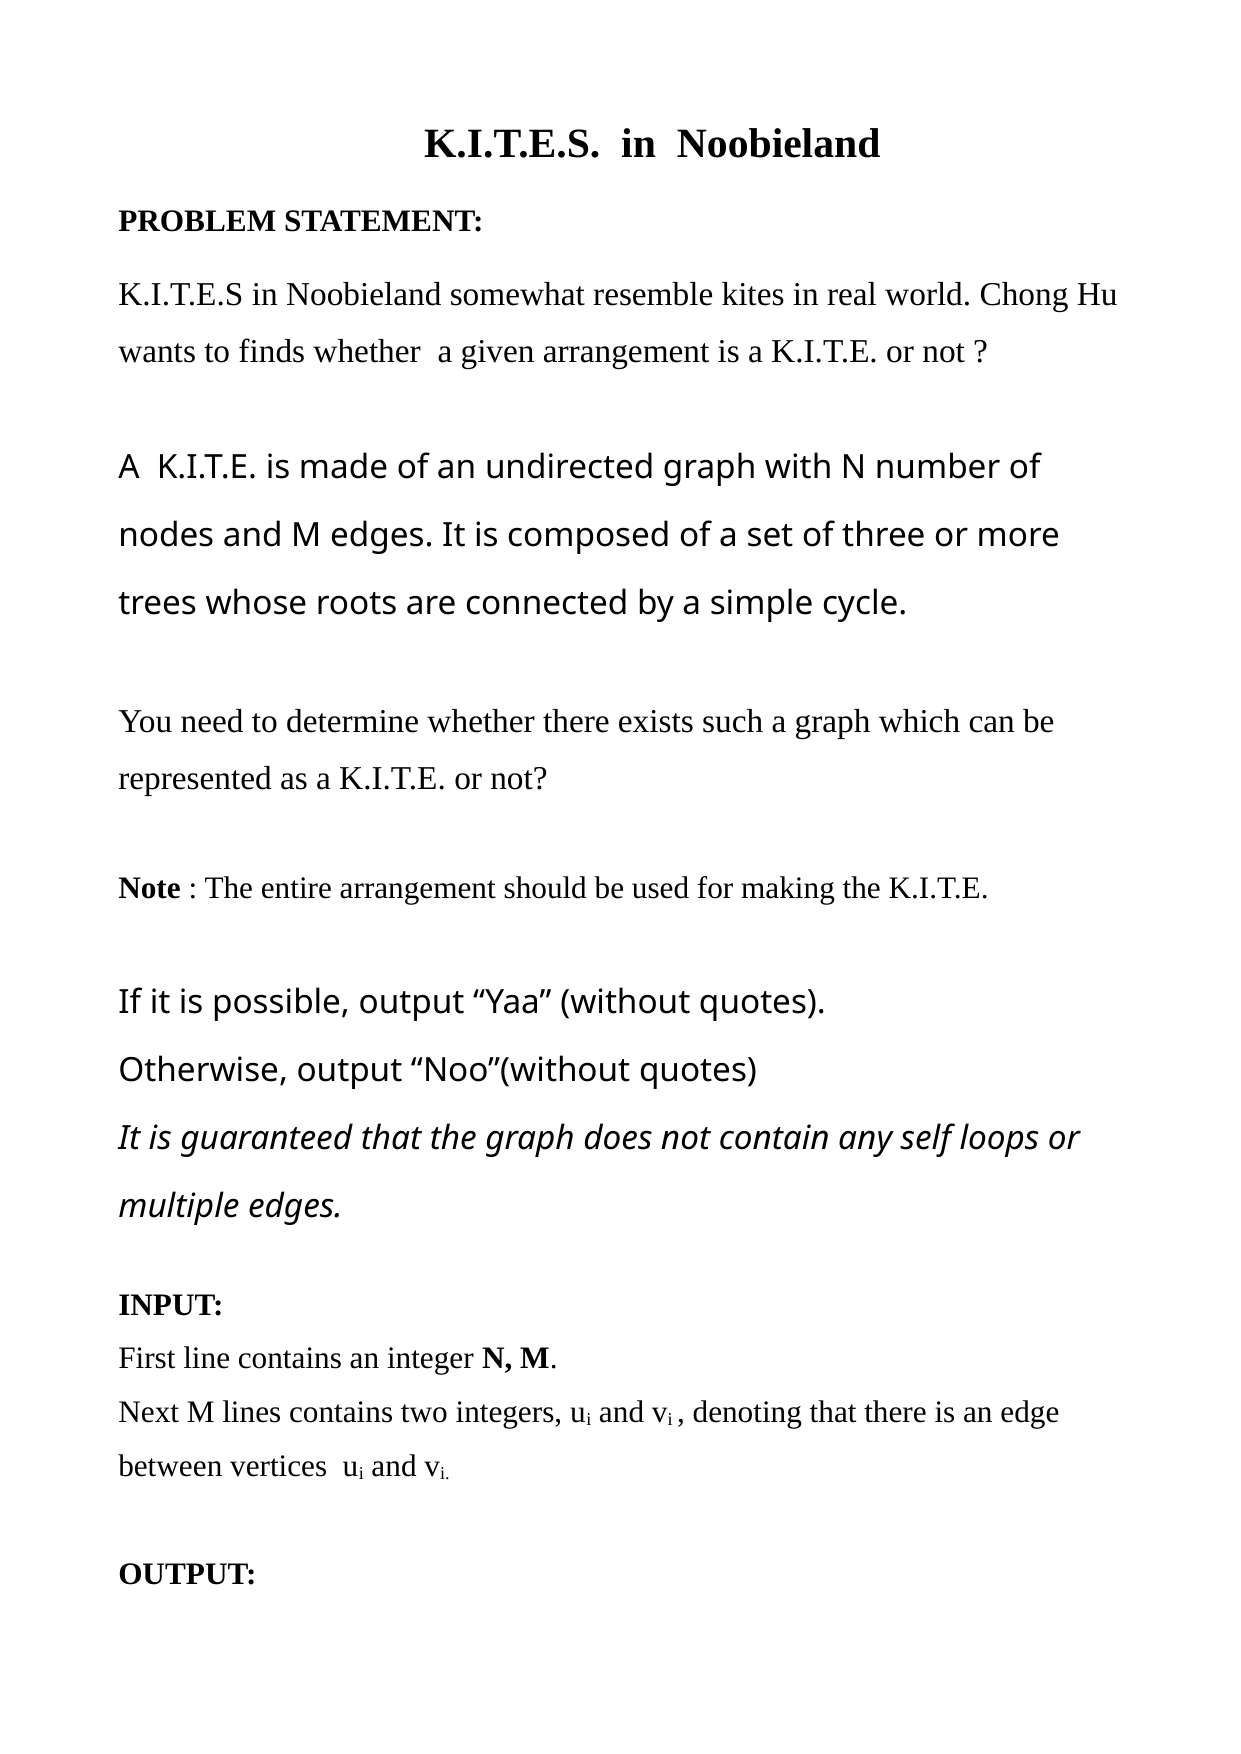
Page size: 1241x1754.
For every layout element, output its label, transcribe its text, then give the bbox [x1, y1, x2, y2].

text A K.I.T.E. is made of an undirected graph with N number of nodes and M edges. It is composed of a set of three or more trees whose roots are connected by a simple cycle. [118, 443, 1122, 624]
text K.I.T.E.S in Noobieland somewhat resemble kites in real world. Chong Hu wants to finds whether a given arrangement is a K.I.T.E. or not ? [118, 274, 1122, 370]
text If it is possible, output “Yaa” (without quotes). [118, 977, 1122, 1023]
text INPUT: [118, 1286, 1122, 1322]
text It is guaranteed that the graph does not contain any self loops or multiple edges. [118, 1114, 1122, 1227]
text K.I.T.E.S. in Noobieland [118, 118, 1122, 166]
text Note : The entire arrangement should be used for making the K.I.T.E. [118, 870, 1122, 906]
text OUTPUT: [118, 1555, 1122, 1591]
text Otherwise, output “Noo”(without quotes) [118, 1046, 1122, 1091]
text PROBLEM STATEMENT: [118, 202, 1122, 238]
text You need to determine whether there exists such a graph which can be represented as a K.I.T.E. or not? [118, 701, 1122, 797]
text First line contains an integer N, M. [118, 1340, 1122, 1376]
text Next M lines contains two integers, ui and vi , denoting that there is an edge between vertices ui and vi. [118, 1394, 1122, 1483]
